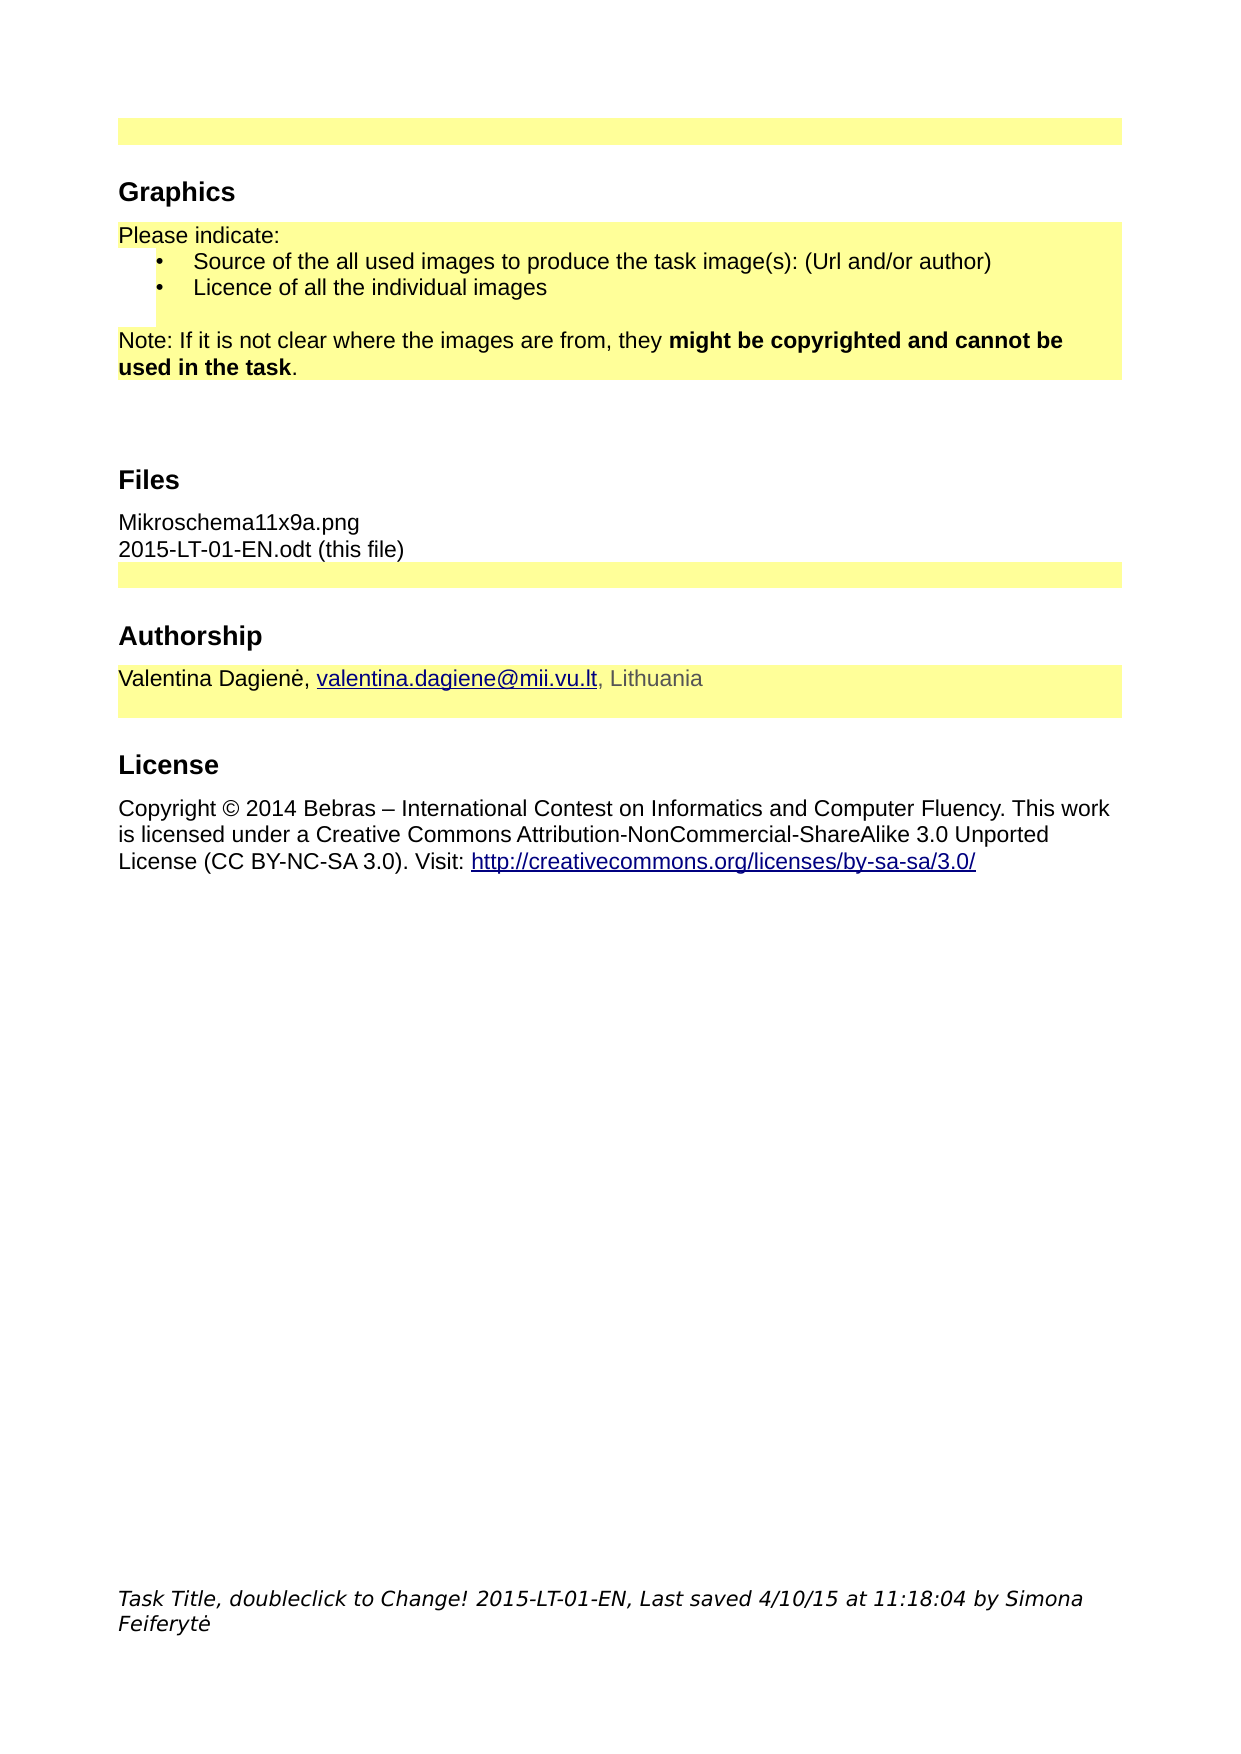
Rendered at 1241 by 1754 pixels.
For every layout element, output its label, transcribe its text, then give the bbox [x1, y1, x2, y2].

text Please indicate: [118, 222, 1122, 248]
text 2015-LT-01-EN.odt (this file) [118, 536, 1122, 562]
subtitle Files [118, 464, 1122, 495]
subtitle License [118, 749, 1122, 781]
list Licence of all the individual images [156, 274, 1122, 301]
subtitle Graphics [118, 176, 1122, 207]
text Copyright © 2014 Bebras – International Contest on Informatics and Computer Fluency. This work is licensed under a Creative Commons Attribution-NonCommercial-ShareAlike 3.0 Unported License (CC BY-NC-SA 3.0). Visit: http://creativecommons.org/licenses/by-sa-sa/3.0/ [118, 795, 1122, 874]
text Valentina Dagienė, valentina.dagiene@mii.vu.lt, Lithuania [118, 665, 1122, 692]
text Note: If it is not clear where the images are from, they might be copyrighted and cannot be used in the task. [118, 327, 1122, 380]
text Mikroschema11x9a.png [118, 509, 1122, 536]
list Source of the all used images to produce the task image(s): (Url and/or author) [156, 248, 1122, 274]
subtitle Authorship [118, 620, 1122, 651]
